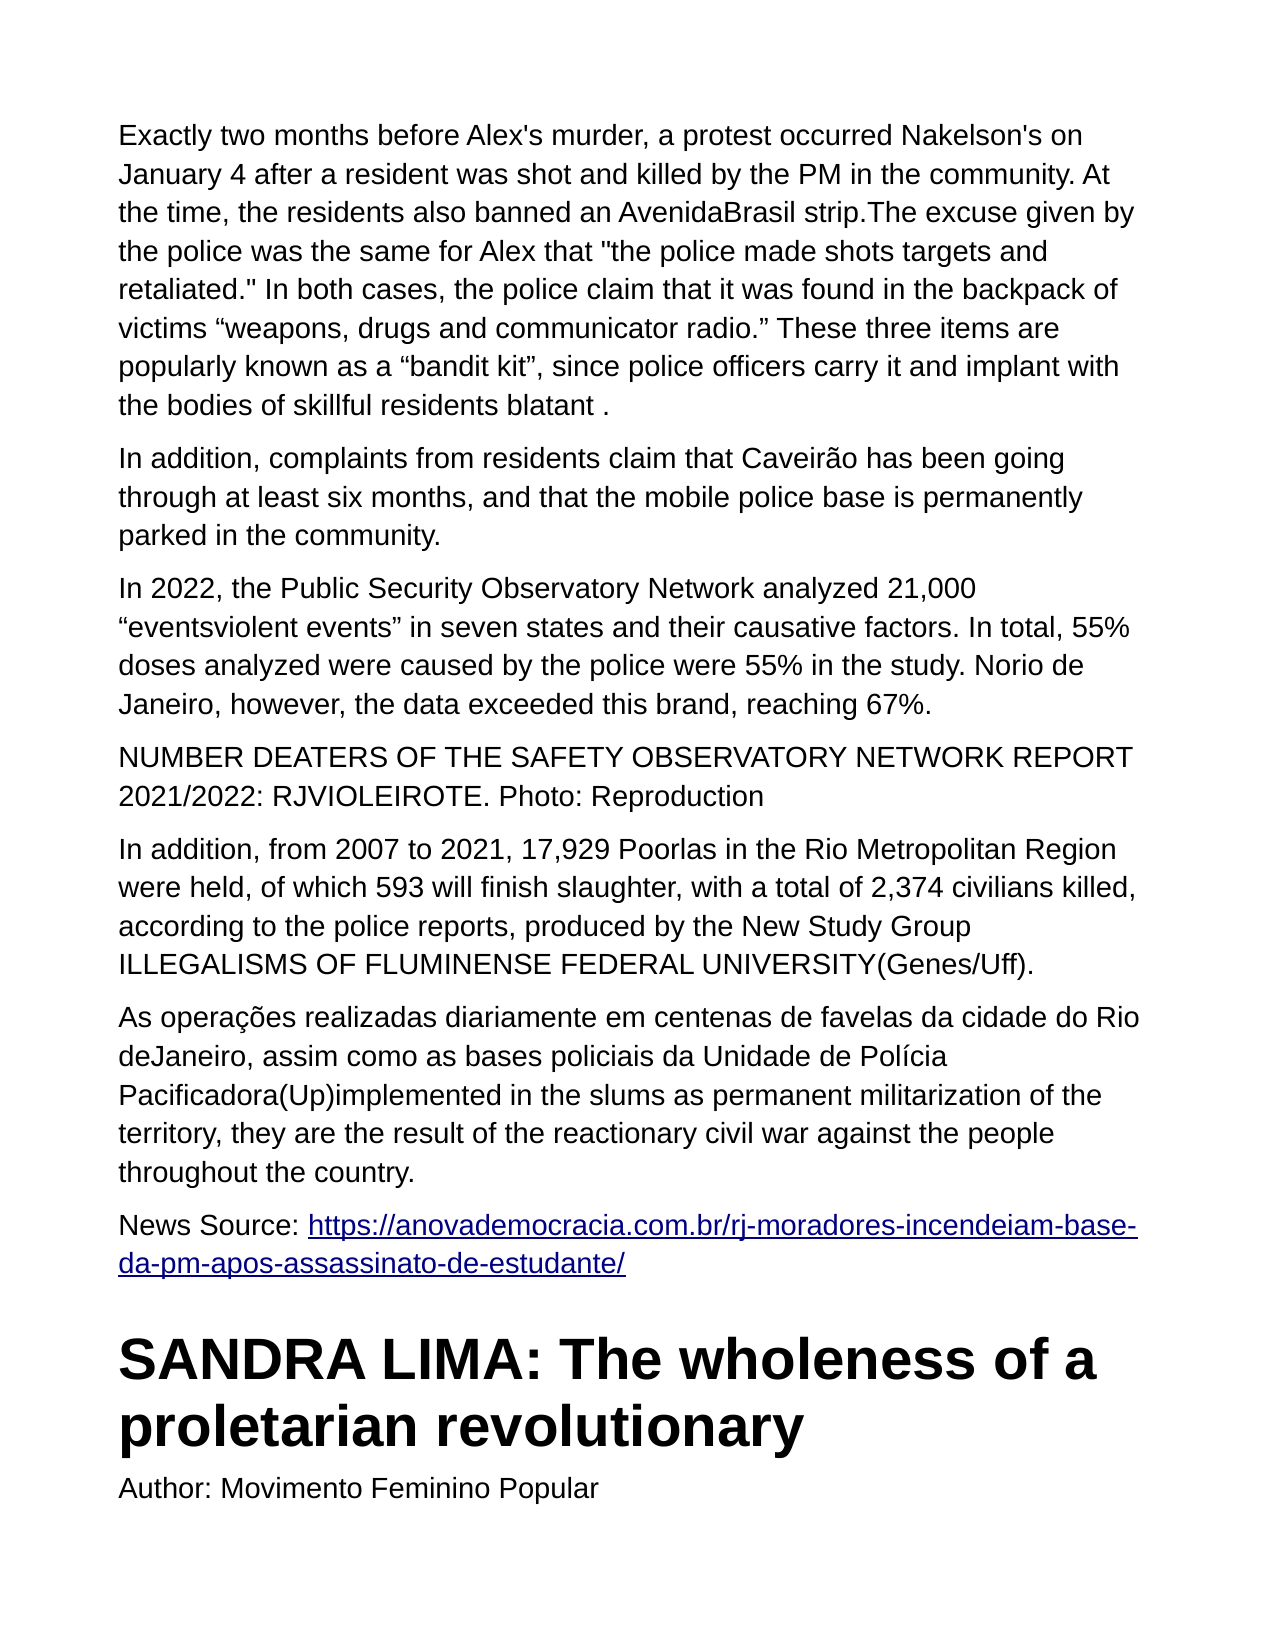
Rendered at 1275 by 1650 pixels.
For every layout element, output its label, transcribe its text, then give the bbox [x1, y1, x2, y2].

text News Source: https://anovademocracia.com.br/rj-moradores-incendeiam-base-da-pm-apos-assassinato-de-estudante/ [118, 1208, 1157, 1280]
text Author: Movimento Feminino Popular [118, 1471, 1157, 1504]
text Exactly two months before Alex's murder, a protest occurred Nakelson's on January 4 after a resident was shot and killed by the PM in the community. At the time, the residents also banned an AvenidaBrasil strip.The excuse given by the police was the same for Alex that "the police made shots targets and retaliated." In both cases, the police claim that it was found in the backpack of victims “weapons, drugs and communicator radio.” These three items are popularly known as a “bandit kit”, since police officers carry it and implant with the bodies of skillful residents blatant . [118, 118, 1157, 421]
text In 2022, the Public Security Observatory Network analyzed 21,000 “eventsviolent events” in seven states and their causative factors. In total, 55% doses analyzed were caused by the police were 55% in the study. Norio de Janeiro, however, the data exceeded this brand, reaching 67%. [118, 571, 1157, 720]
text In addition, from 2007 to 2021, 17,929 Poorlas in the Rio Metropolitan Region were held, of which 593 will finish slaughter, with a total of 2,374 civilians killed, according to the police reports, produced by the New Study Group ILLEGALISMS OF FLUMINENSE FEDERAL UNIVERSITY(Genes/Uff). [118, 832, 1157, 981]
text In addition, complaints from residents claim that Caveirão has been going through at least six months, and that the mobile police base is permanently parked in the community. [118, 441, 1157, 552]
text As operações realizadas diariamente em centenas de favelas da cidade do Rio deJaneiro, assim como as bases policiais da Unidade de Polícia Pacificadora(Up)implemented in the slums as permanent militarization of the territory, they are the result of the reactionary civil war against the people throughout the country. [118, 1000, 1157, 1188]
text NUMBER DEATERS OF THE SAFETY OBSERVATORY NETWORK REPORT 2021/2022: RJVIOLEIROTE. Photo: Reproduction [118, 740, 1157, 812]
subtitle SANDRA LIMA: The wholeness of a proletarian revolutionary [118, 1324, 1157, 1458]
